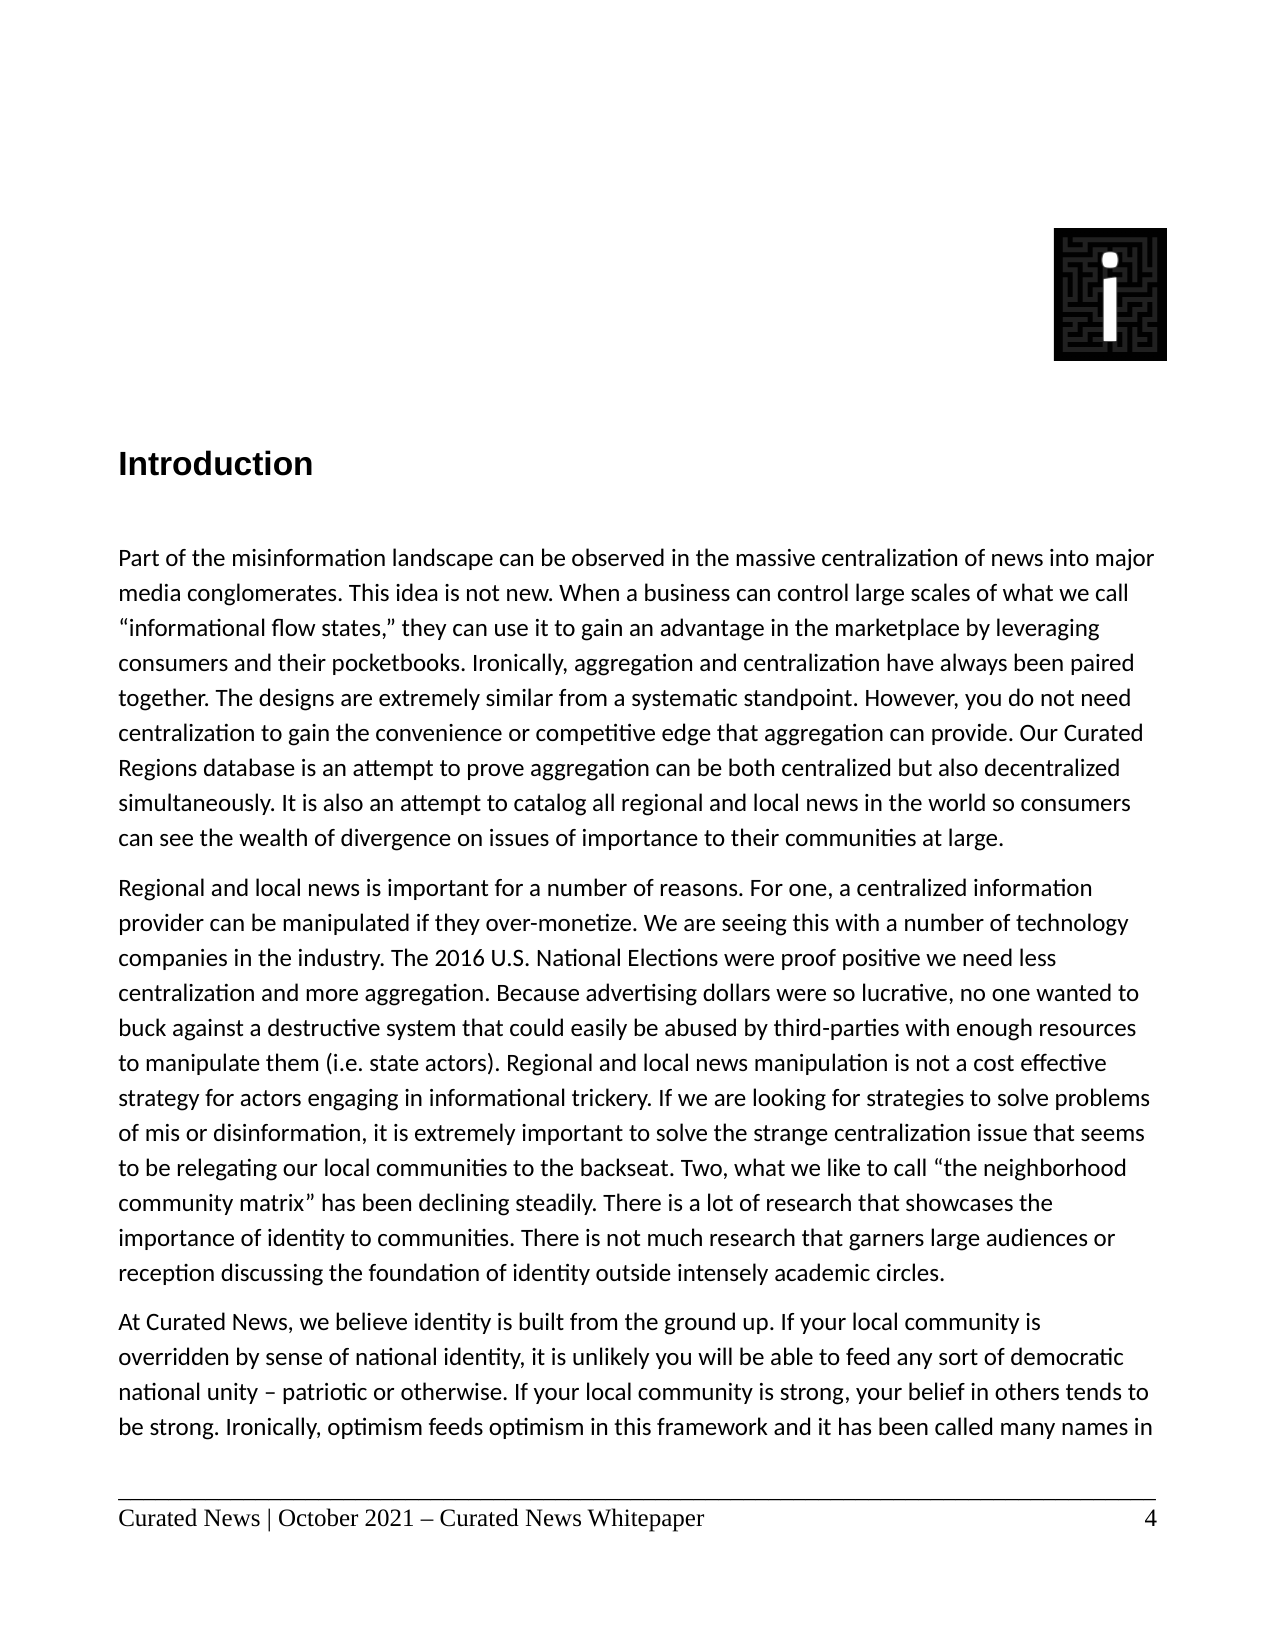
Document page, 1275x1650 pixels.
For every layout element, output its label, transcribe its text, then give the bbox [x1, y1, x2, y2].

subtitle Introduction [118, 444, 1157, 482]
text Part of the misinformation landscape can be observed in the massive centralization of news into major media conglomerates. This idea is not new. When a business can control large scales of what we call “informational flow states,” they can use it to gain an advantage in the marketplace by leveraging consumers and their pocketbooks. Ironically, aggregation and centralization have always been paired together. The designs are extremely similar from a systematic standpoint. However, you do not need centralization to gain the convenience or competitive edge that aggregation can provide. Our Curated Regions database is an attempt to prove aggregation can be both centralized but also decentralized simultaneously. It is also an attempt to catalog all regional and local news in the world so consumers can see the wealth of divergence on issues of importance to their communities at large. [118, 542, 1157, 853]
text Regional and local news is important for a number of reasons. For one, a centralized information provider can be manipulated if they over-monetize. We are seeing this with a number of technology companies in the industry. The 2016 U.S. National Elections were proof positive we need less centralization and more aggregation. Because advertising dollars were so lucrative, no one wanted to buck against a destructive system that could easily be abused by third-parties with enough resources to manipulate them (i.e. state actors). Regional and local news manipulation is not a cost effective strategy for actors engaging in informational trickery. If we are looking for strategies to solve problems of mis or disinformation, it is extremely important to solve the strange centralization issue that seems to be relegating our local communities to the backseat. Two, what we like to call “the neighborhood community matrix” has been declining steadily. There is a lot of research that showcases the importance of identity to communities. There is not much research that garners large audiences or reception discussing the foundation of identity outside intensely academic circles. [118, 872, 1157, 1287]
text At Curated News, we believe identity is built from the ground up. If your local community is overridden by sense of national identity, it is unlikely you will be able to feed any sort of democratic national unity – patriotic or otherwise. If your local community is strong, your belief in others tends to be strong. Ironically, optimism feeds optimism in this framework and it has been called many names in [118, 1307, 1157, 1442]
picture [1053, 228, 1167, 361]
